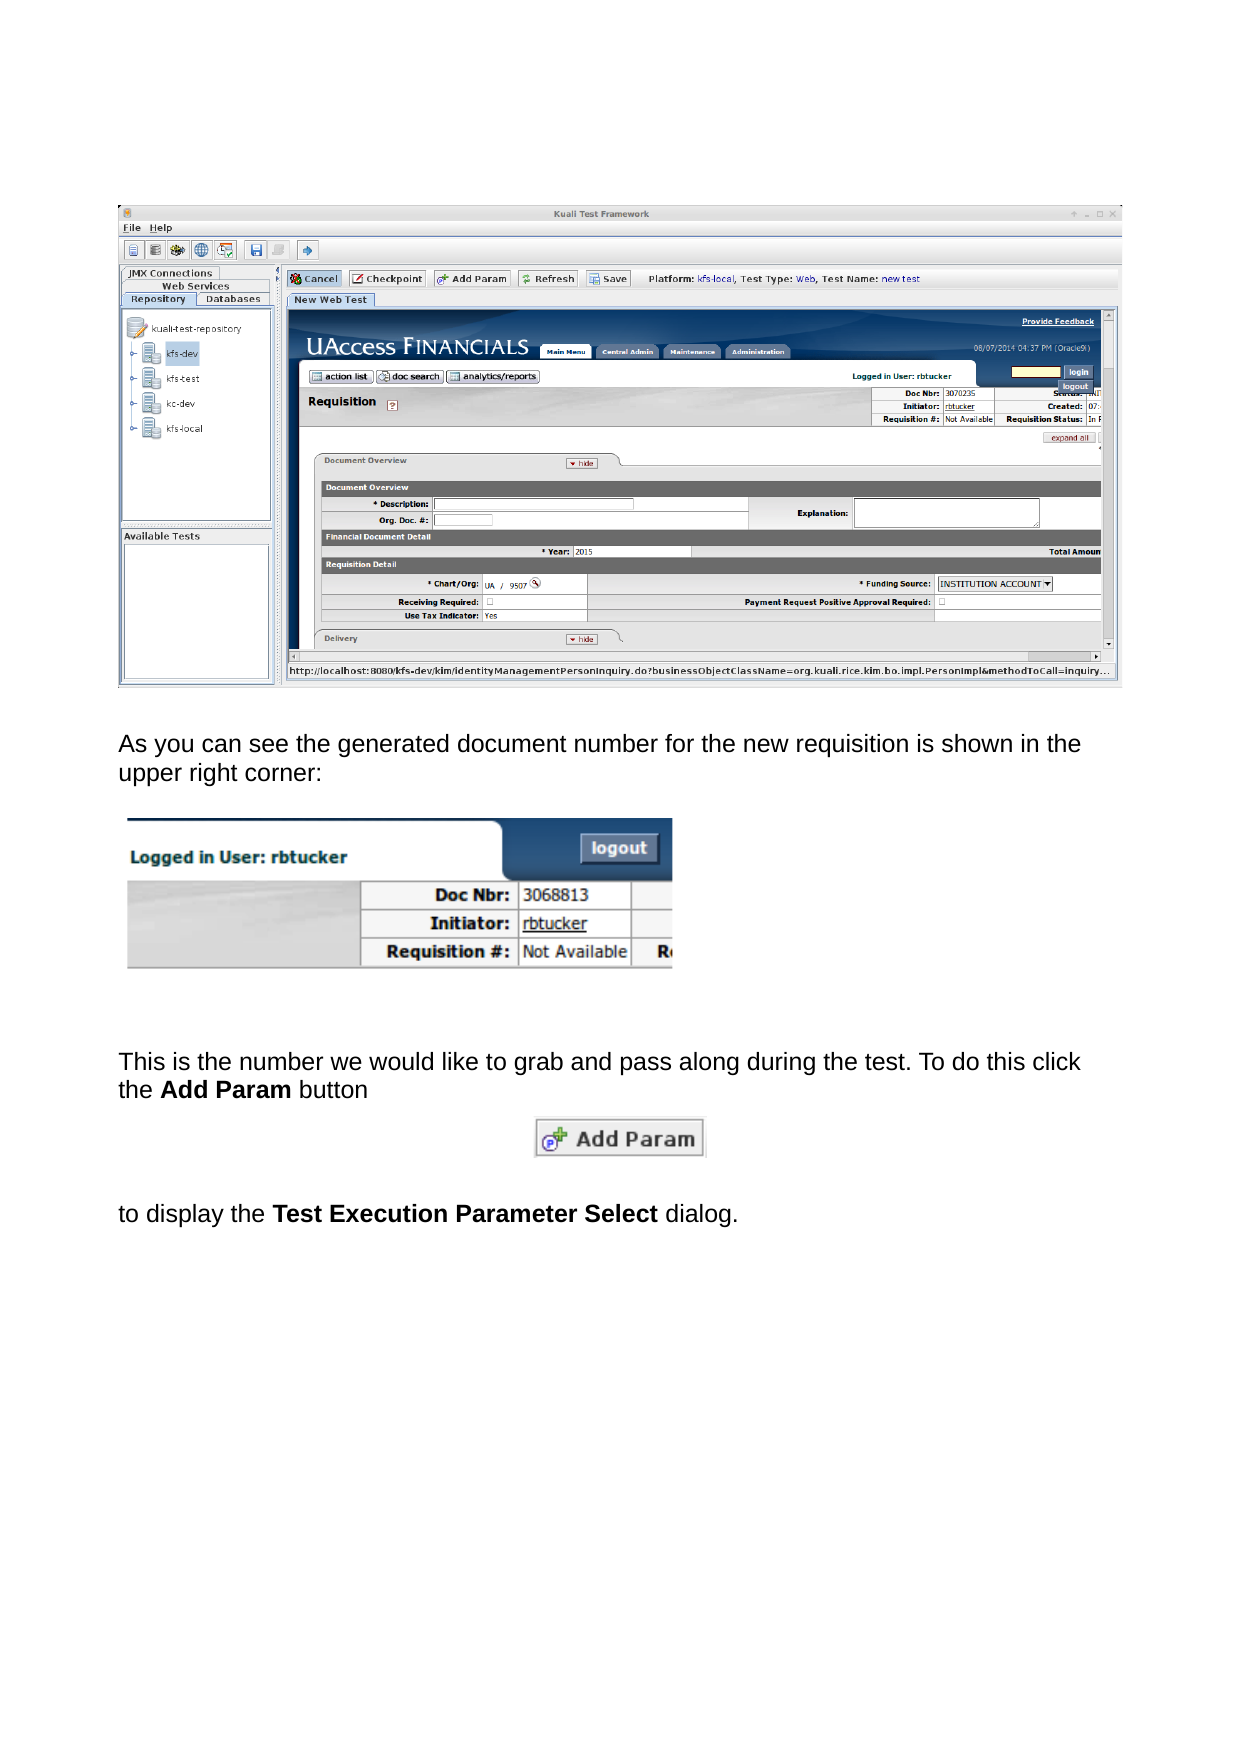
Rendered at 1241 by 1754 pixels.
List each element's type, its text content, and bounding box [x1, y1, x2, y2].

picture [533, 1116, 707, 1158]
text This is the number we would like to grab and pass along during the test. To do this click the Add Param button [118, 1047, 1122, 1104]
text As you can see the generated document number for the new requisition is shown in the upper right corner: [118, 729, 1122, 787]
text to display the Test Execution Parameter Select dialog. [118, 1199, 1122, 1228]
picture [127, 818, 673, 1016]
picture [118, 205, 1123, 688]
